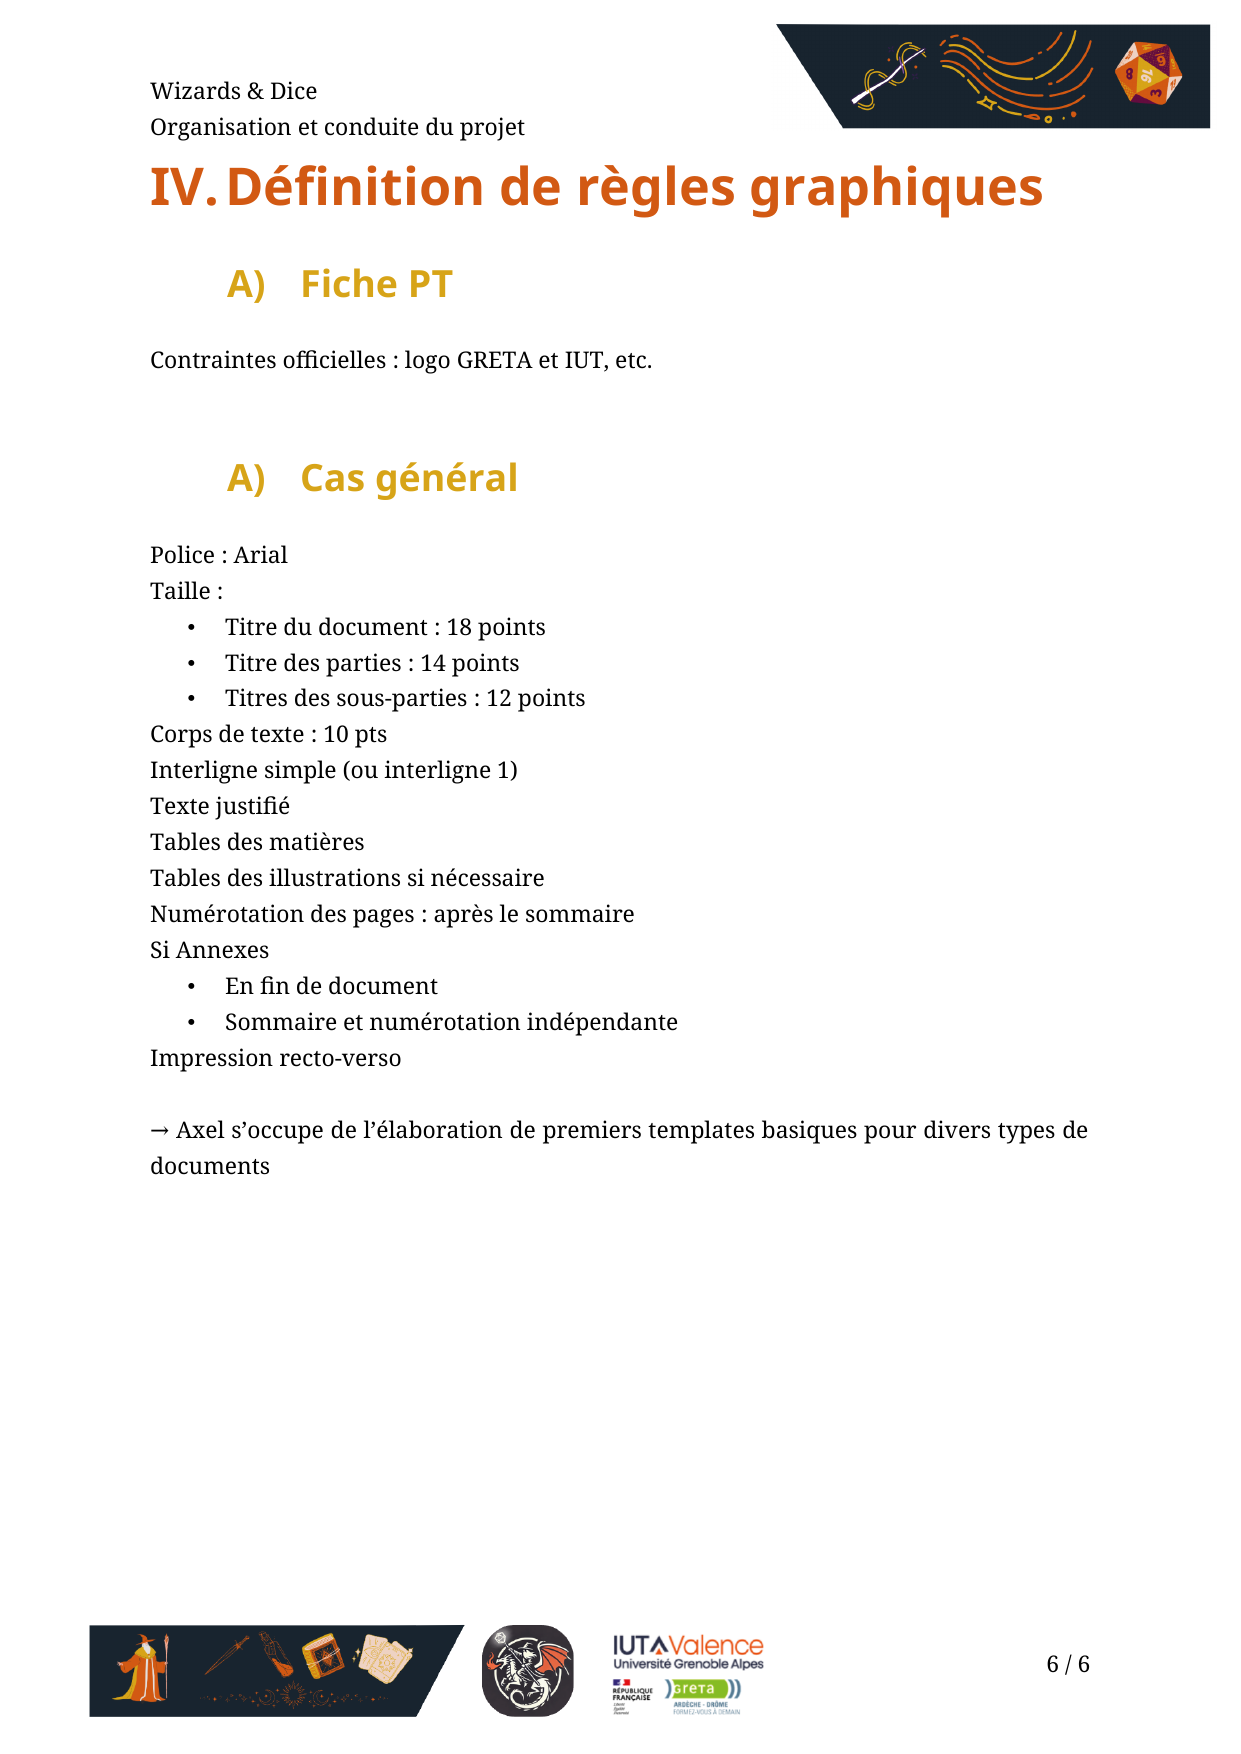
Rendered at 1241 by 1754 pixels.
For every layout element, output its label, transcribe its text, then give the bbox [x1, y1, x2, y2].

text Interligne simple (ou interligne 1) [150, 754, 1090, 786]
text Tables des matières [150, 826, 1090, 857]
text Police : Arial [150, 539, 1090, 570]
text Taille : [150, 574, 1090, 606]
text → Axel s’occupe de l’élaboration de premiers templates basiques pour divers types de documents [150, 1114, 1090, 1181]
list En fin de document [187, 970, 1090, 1001]
text Si Annexes [150, 934, 1090, 965]
text Numérotation des pages : après le sommaire [150, 898, 1090, 929]
list Titre des parties : 14 points [187, 646, 1090, 678]
text Corps de texte : 10 pts [150, 718, 1090, 749]
text Tables des illustrations si nécessaire [150, 862, 1090, 893]
text Contraintes officielles : logo GRETA et IUT, etc. [150, 344, 1090, 375]
picture [81, 1614, 788, 1726]
list Sommaire et numérotation indépendante [187, 1006, 1090, 1037]
list Titre du document : 18 points [187, 611, 1090, 642]
subtitle Cas général [227, 452, 1090, 503]
picture [771, 21, 1218, 131]
text Impression recto-verso [150, 1042, 1090, 1073]
list Titres des sous-parties : 12 points [187, 682, 1090, 714]
subtitle Fiche PT [227, 257, 1090, 308]
subtitle Définition de règles graphiques [150, 150, 1090, 221]
text Texte justifié [150, 790, 1090, 821]
